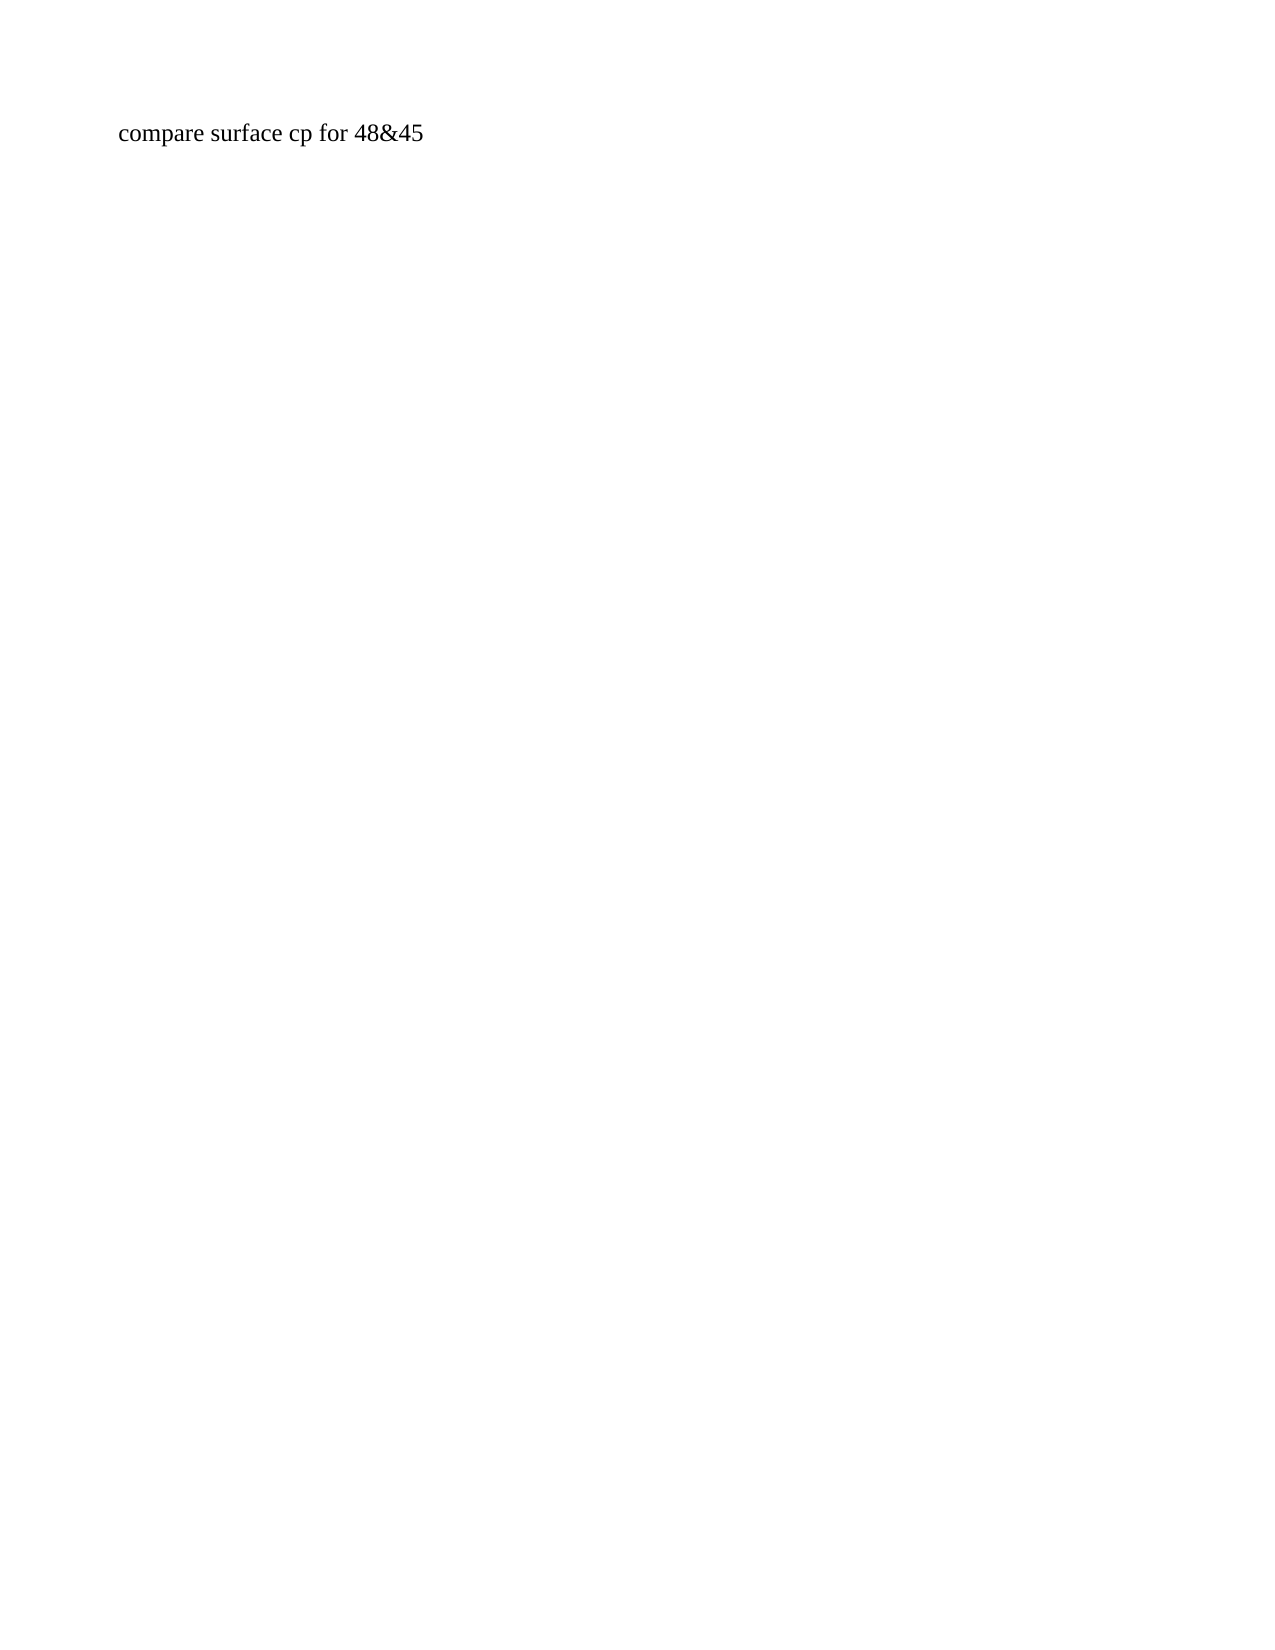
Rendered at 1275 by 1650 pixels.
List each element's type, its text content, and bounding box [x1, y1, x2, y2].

text compare surface cp for 48&45 [118, 118, 1157, 147]
